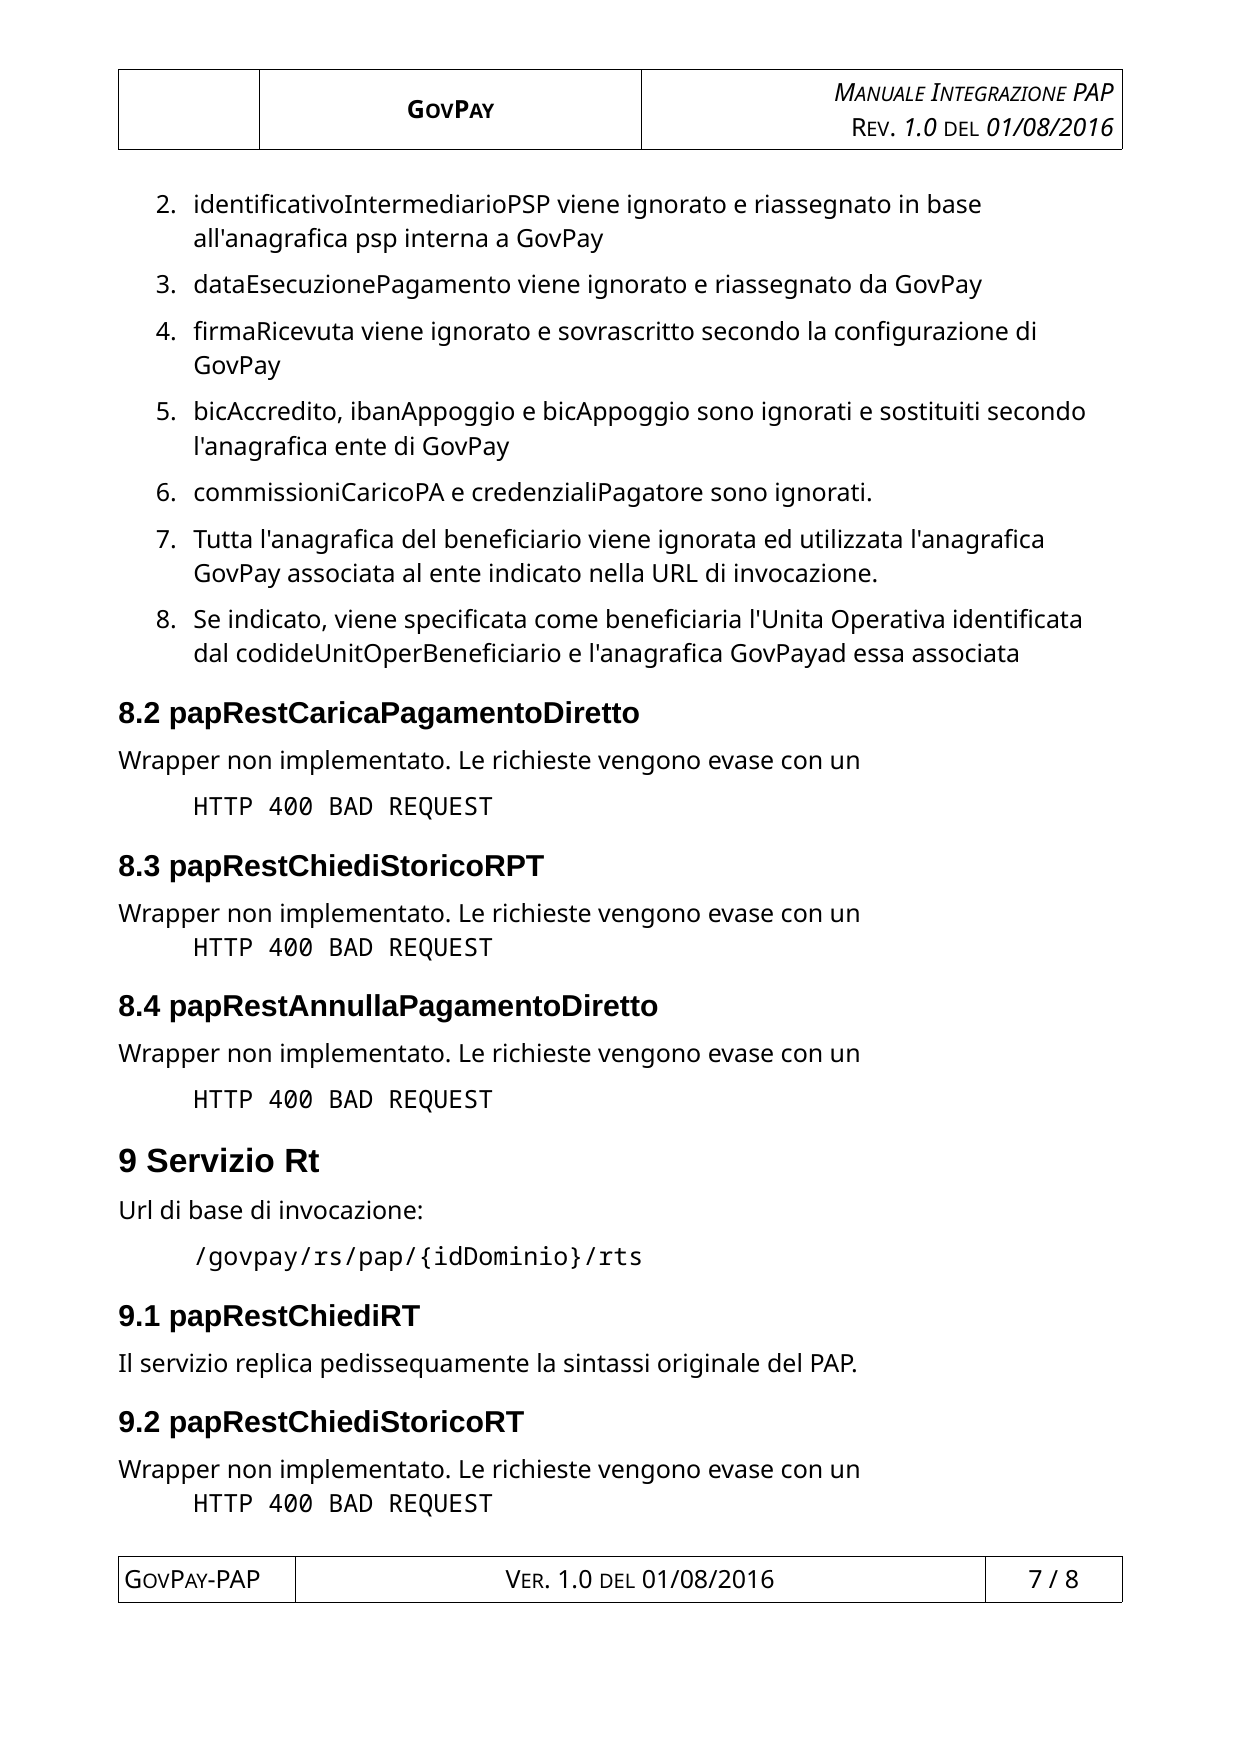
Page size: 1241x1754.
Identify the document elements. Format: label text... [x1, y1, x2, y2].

text /govpay/rs/pap/{idDominio}/rts [193, 1239, 1122, 1273]
text Il servizio replica pedissequamente la sintassi originale del PAP. [118, 1345, 1122, 1379]
list bicAccredito, ibanAppoggio e bicAppoggio sono ignorati e sostituiti secondo l'anagrafica ente di GovPay [156, 394, 1122, 462]
text Wrapper non implementato. Le richieste vengono evase con un [118, 1036, 1122, 1070]
text HTTP 400 BAD REQUEST [193, 1486, 1122, 1520]
text HTTP 400 BAD REQUEST [193, 1082, 1122, 1116]
text Wrapper non implementato. Le richieste vengono evase con un [118, 895, 1122, 929]
list Tutta l'anagrafica del beneficiario viene ignorata ed utilizzata l'anagrafica GovPay associata al ente indicato nella URL di invocazione. [156, 521, 1122, 589]
subtitle papRestChiediStoricoRT [118, 1404, 1122, 1439]
list firmaRicevuta viene ignorato e sovrascritto secondo la configurazione di GovPay [156, 313, 1122, 382]
text HTTP 400 BAD REQUEST [193, 789, 1122, 823]
text HTTP 400 BAD REQUEST [193, 929, 1122, 963]
subtitle papRestCaricaPagamentoDiretto [118, 695, 1122, 730]
list commissioniCaricoPA e credenzialiPagatore sono ignorati. [156, 475, 1122, 509]
list Se indicato, viene specificata come beneficiaria l'Unita Operativa identificata dal codideUnitOperBeneficiario e l'anagrafica GovPayad essa associata [156, 602, 1122, 670]
list dataEsecuzionePagamento viene ignorato e riassegnato da GovPay [156, 267, 1122, 301]
text Wrapper non implementato. Le richieste vengono evase con un [118, 742, 1122, 776]
subtitle papRestChiediStoricoRPT [118, 848, 1122, 883]
subtitle papRestChiediRT [118, 1298, 1122, 1333]
subtitle Servizio Rt [118, 1141, 1122, 1180]
list identificativoIntermediarioPSP viene ignorato e riassegnato in base all'anagrafica psp interna a GovPay [156, 186, 1122, 254]
text Wrapper non implementato. Le richieste vengono evase con un [118, 1452, 1122, 1486]
text Url di base di invocazione: [118, 1192, 1122, 1226]
subtitle papRestAnnullaPagamentoDiretto [118, 988, 1122, 1023]
